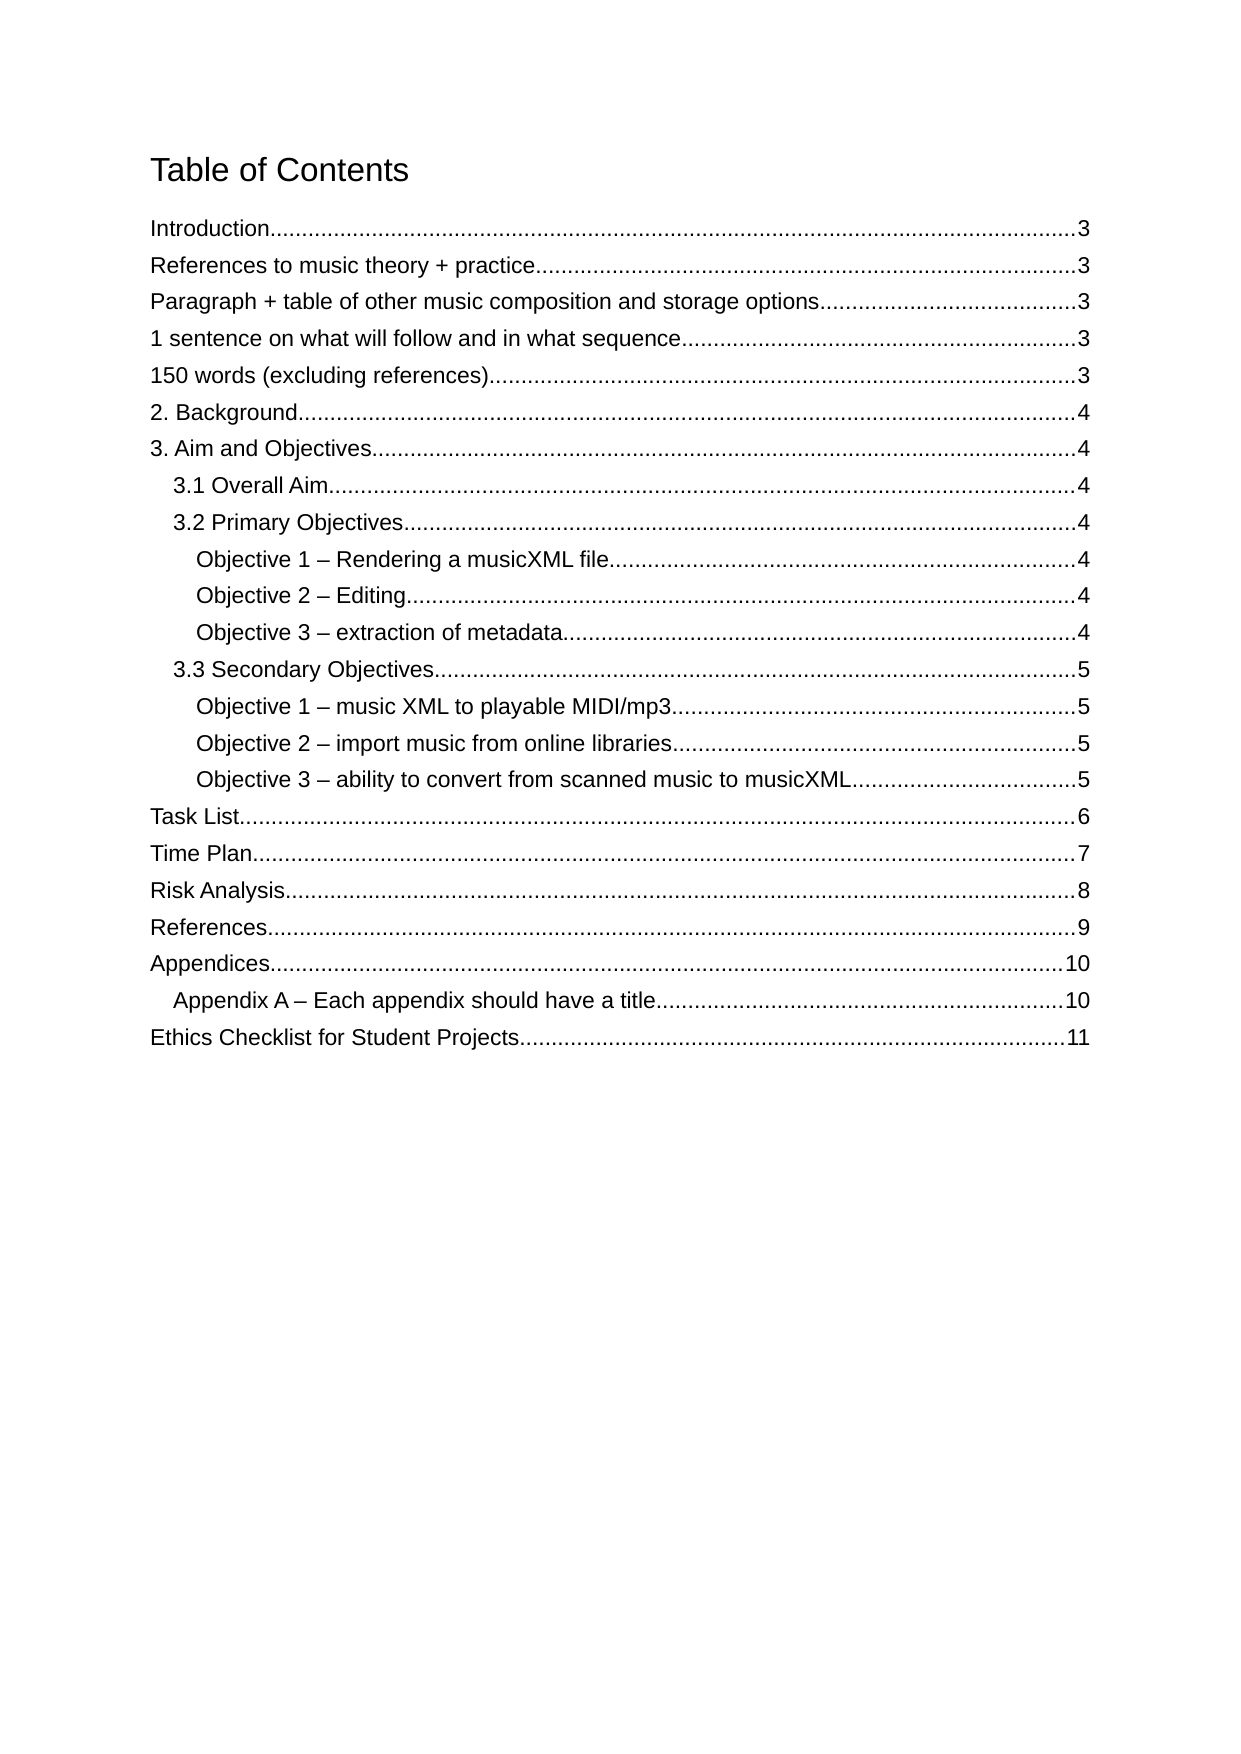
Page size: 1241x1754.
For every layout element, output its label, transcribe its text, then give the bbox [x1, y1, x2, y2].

text 3. Aim and Objectives 4 [150, 435, 1090, 462]
text 2. Background 4 [150, 399, 1090, 425]
text References 9 [150, 913, 1090, 940]
text Ethics Checklist for Student Projects 11 [150, 1024, 1090, 1050]
text Objective 3 – extraction of metadata 4 [196, 619, 1090, 646]
text Risk Analysis 8 [150, 877, 1090, 903]
text Objective 2 – Editing 4 [196, 582, 1090, 609]
text 150 words (excluding references) 3 [150, 362, 1090, 388]
text Objective 3 – ability to convert from scanned music to musicXML 5 [196, 766, 1090, 793]
text 1 sentence on what will follow and in what sequence 3 [150, 325, 1090, 351]
text References to music theory + practice 3 [150, 252, 1090, 278]
text Appendices 10 [150, 950, 1090, 977]
text Table of Contents [150, 150, 1090, 188]
text Time Plan 7 [150, 840, 1090, 866]
text Appendix A – Each appendix should have a title 10 [173, 987, 1090, 1013]
text Objective 1 – Rendering a musicXML file 4 [196, 546, 1090, 572]
text 3.2 Primary Objectives 4 [173, 509, 1090, 535]
text 3.3 Secondary Objectives 5 [173, 656, 1090, 682]
text Task List 6 [150, 803, 1090, 829]
text Objective 2 – import music from online libraries 5 [196, 729, 1090, 756]
text Objective 1 – music XML to playable MIDI/mp3 5 [196, 693, 1090, 719]
text Introduction 3 [150, 215, 1090, 241]
text 3.1 Overall Aim 4 [173, 472, 1090, 498]
text Paragraph + table of other music composition and storage options 3 [150, 288, 1090, 315]
